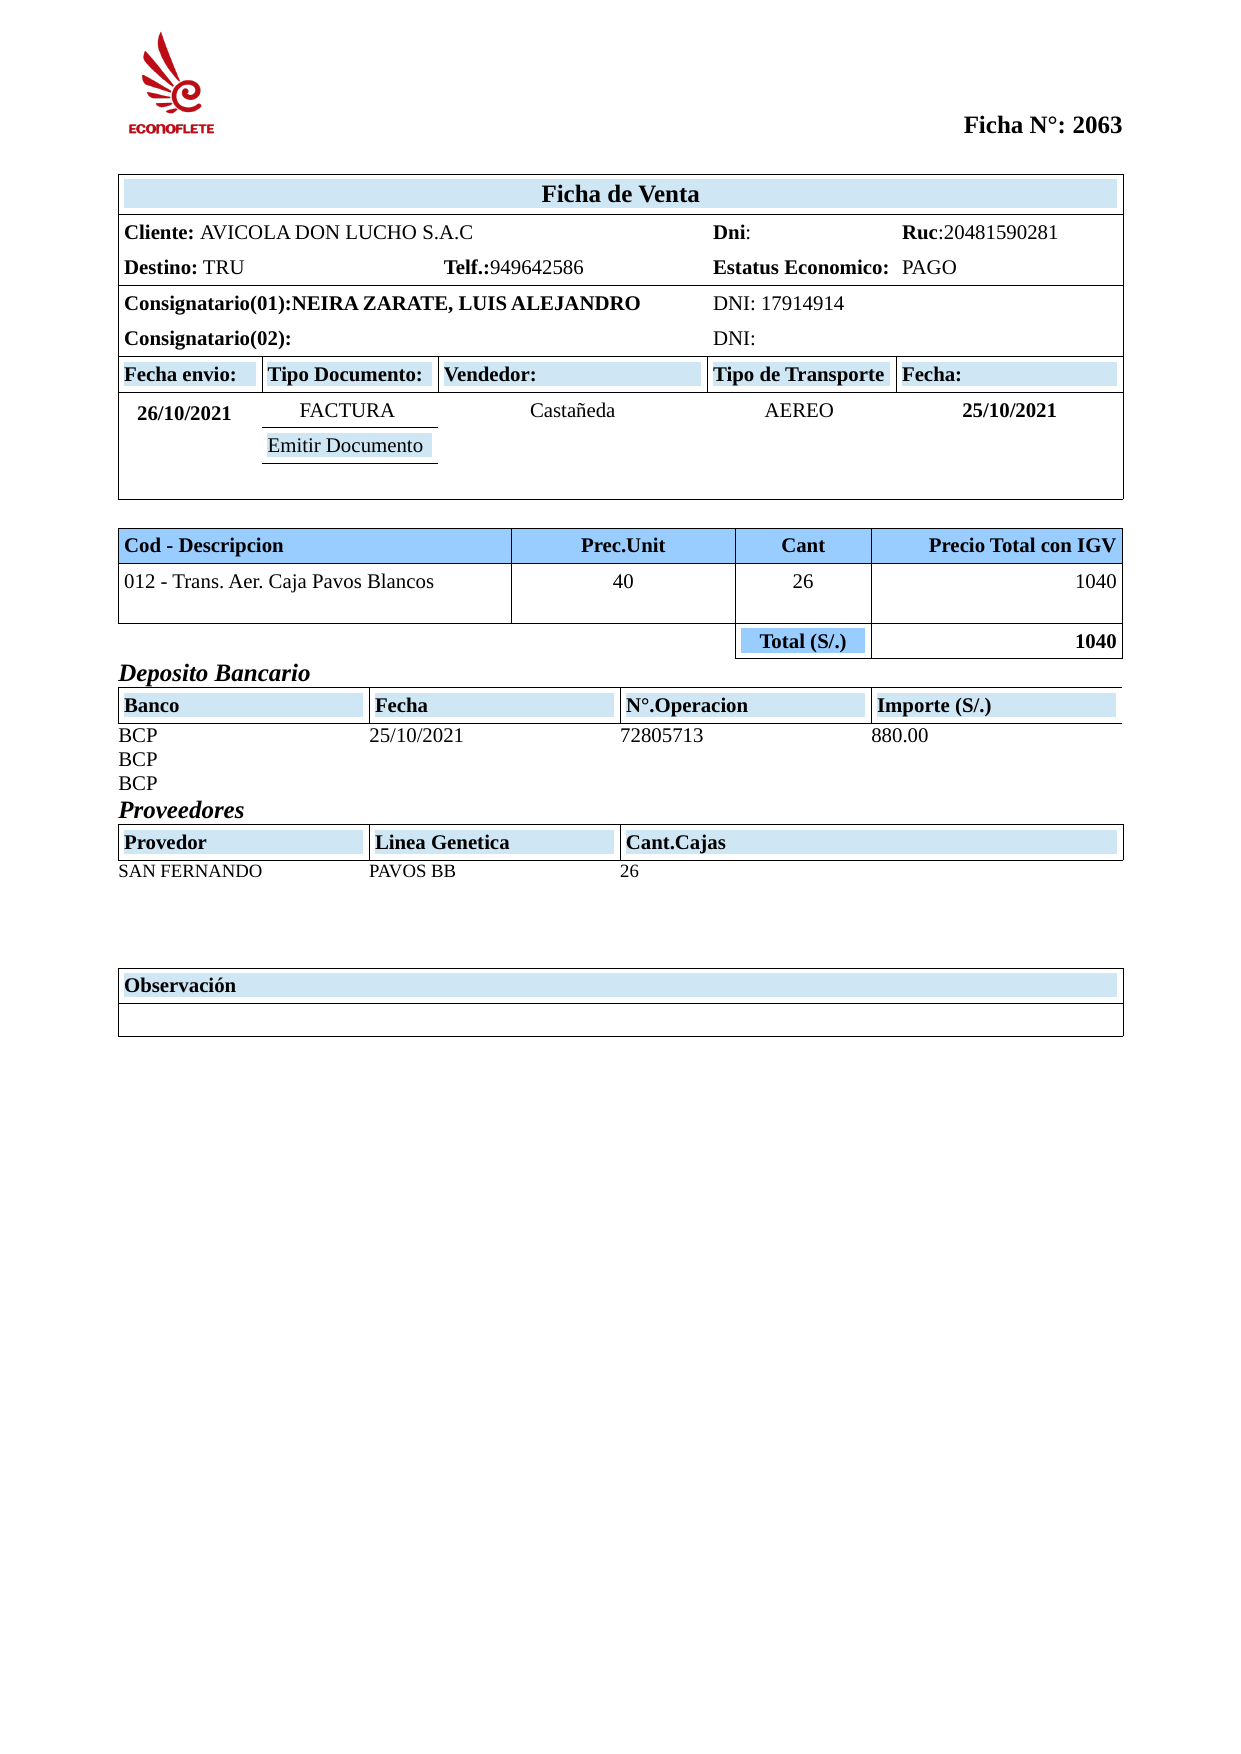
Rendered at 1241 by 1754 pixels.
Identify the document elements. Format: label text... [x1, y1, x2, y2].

table_cell Destino: TRU [119, 249, 438, 285]
table_cell FACTURA [262, 393, 438, 427]
table_cell [620, 946, 1123, 967]
table_cell Castañeda [438, 393, 707, 498]
table_cell [119, 1004, 1123, 1036]
table_cell PAVOS BB [369, 861, 620, 881]
table_cell Consignatario(01):NEIRA ZARATE, LUIS ALEJANDRO [119, 286, 707, 321]
table_cell Estatus Economico: [707, 249, 896, 285]
table_cell 26 [620, 861, 1123, 881]
table_header Fecha [370, 688, 620, 723]
text Deposito Bancario [118, 658, 1122, 687]
table_header Importe (S/.) [872, 688, 1122, 723]
table_cell 1040 [872, 564, 1122, 623]
table_cell [620, 924, 1123, 946]
table_cell 26 [736, 564, 871, 623]
table_cell Fecha envio: [119, 357, 262, 392]
table_cell BCP [118, 771, 369, 795]
table_cell 25/10/2021 [369, 724, 620, 747]
table_cell SAN FERNANDO [118, 861, 369, 881]
table_header Cant [736, 529, 871, 563]
table_cell Fecha: [897, 357, 1123, 392]
table_cell BCP [118, 724, 369, 747]
table_header Linea Genetica [370, 825, 620, 859]
table_cell DNI: [707, 321, 1123, 356]
table_cell Cliente: AVICOLA DON LUCHO S.A.C [119, 215, 707, 249]
table_cell Tipo Documento: [263, 357, 438, 392]
table_cell Vendedor: [439, 357, 707, 392]
table_cell 72805713 [620, 724, 871, 747]
table_cell [369, 747, 620, 771]
table_cell [369, 771, 620, 795]
table_cell [369, 946, 620, 967]
table_header Banco [119, 688, 369, 723]
table_cell Dni: [707, 215, 896, 249]
table_cell PAGO [896, 249, 1123, 285]
table_cell DNI: 17914914 [707, 286, 1123, 321]
picture [118, 31, 225, 134]
table_cell Total (S/.) [736, 624, 871, 658]
table_header Observación [119, 969, 1123, 1003]
table_header Cant.Cajas [621, 825, 1123, 859]
table_cell 40 [512, 564, 735, 623]
table_cell [871, 771, 1122, 795]
table_header Ficha de Venta [119, 175, 1123, 214]
table_cell Telf.:949642586 [438, 249, 707, 285]
table_cell [871, 747, 1122, 771]
table_cell 25/10/2021 [896, 393, 1123, 498]
table_header Prec.Unit [512, 529, 735, 563]
table_cell [620, 881, 1123, 903]
table_cell Emitir Documento [262, 428, 438, 463]
table_cell Ruc:20481590281 [896, 215, 1123, 249]
table_cell Consignatario(02): [119, 321, 707, 356]
table_cell BCP [118, 747, 369, 771]
table_header Provedor [119, 825, 369, 859]
table_header N°.Operacion [621, 688, 871, 723]
table_cell [118, 946, 369, 967]
table_cell [118, 903, 369, 924]
table_cell [369, 924, 620, 946]
table_cell 880.00 [871, 724, 1122, 747]
table_cell [118, 881, 369, 903]
table_cell 1040 [872, 624, 1122, 658]
table_cell [620, 903, 1123, 924]
table_header Precio Total con IGV [872, 529, 1122, 563]
table_cell 012 - Trans. Aer. Caja Pavos Blancos [119, 564, 511, 623]
table_cell [620, 747, 871, 771]
table_cell [620, 771, 871, 795]
table_cell [262, 464, 438, 498]
table_header Cod - Descripcion [119, 529, 511, 563]
table_cell [511, 624, 735, 658]
table_cell [118, 624, 511, 658]
table_cell [118, 924, 369, 946]
table_cell AEREO [707, 393, 896, 498]
text Proveedores [118, 795, 1122, 824]
table_cell Tipo de Transporte [708, 357, 896, 392]
table_cell [369, 903, 620, 924]
table_cell [369, 881, 620, 903]
table_cell 26/10/2021 [119, 393, 262, 498]
